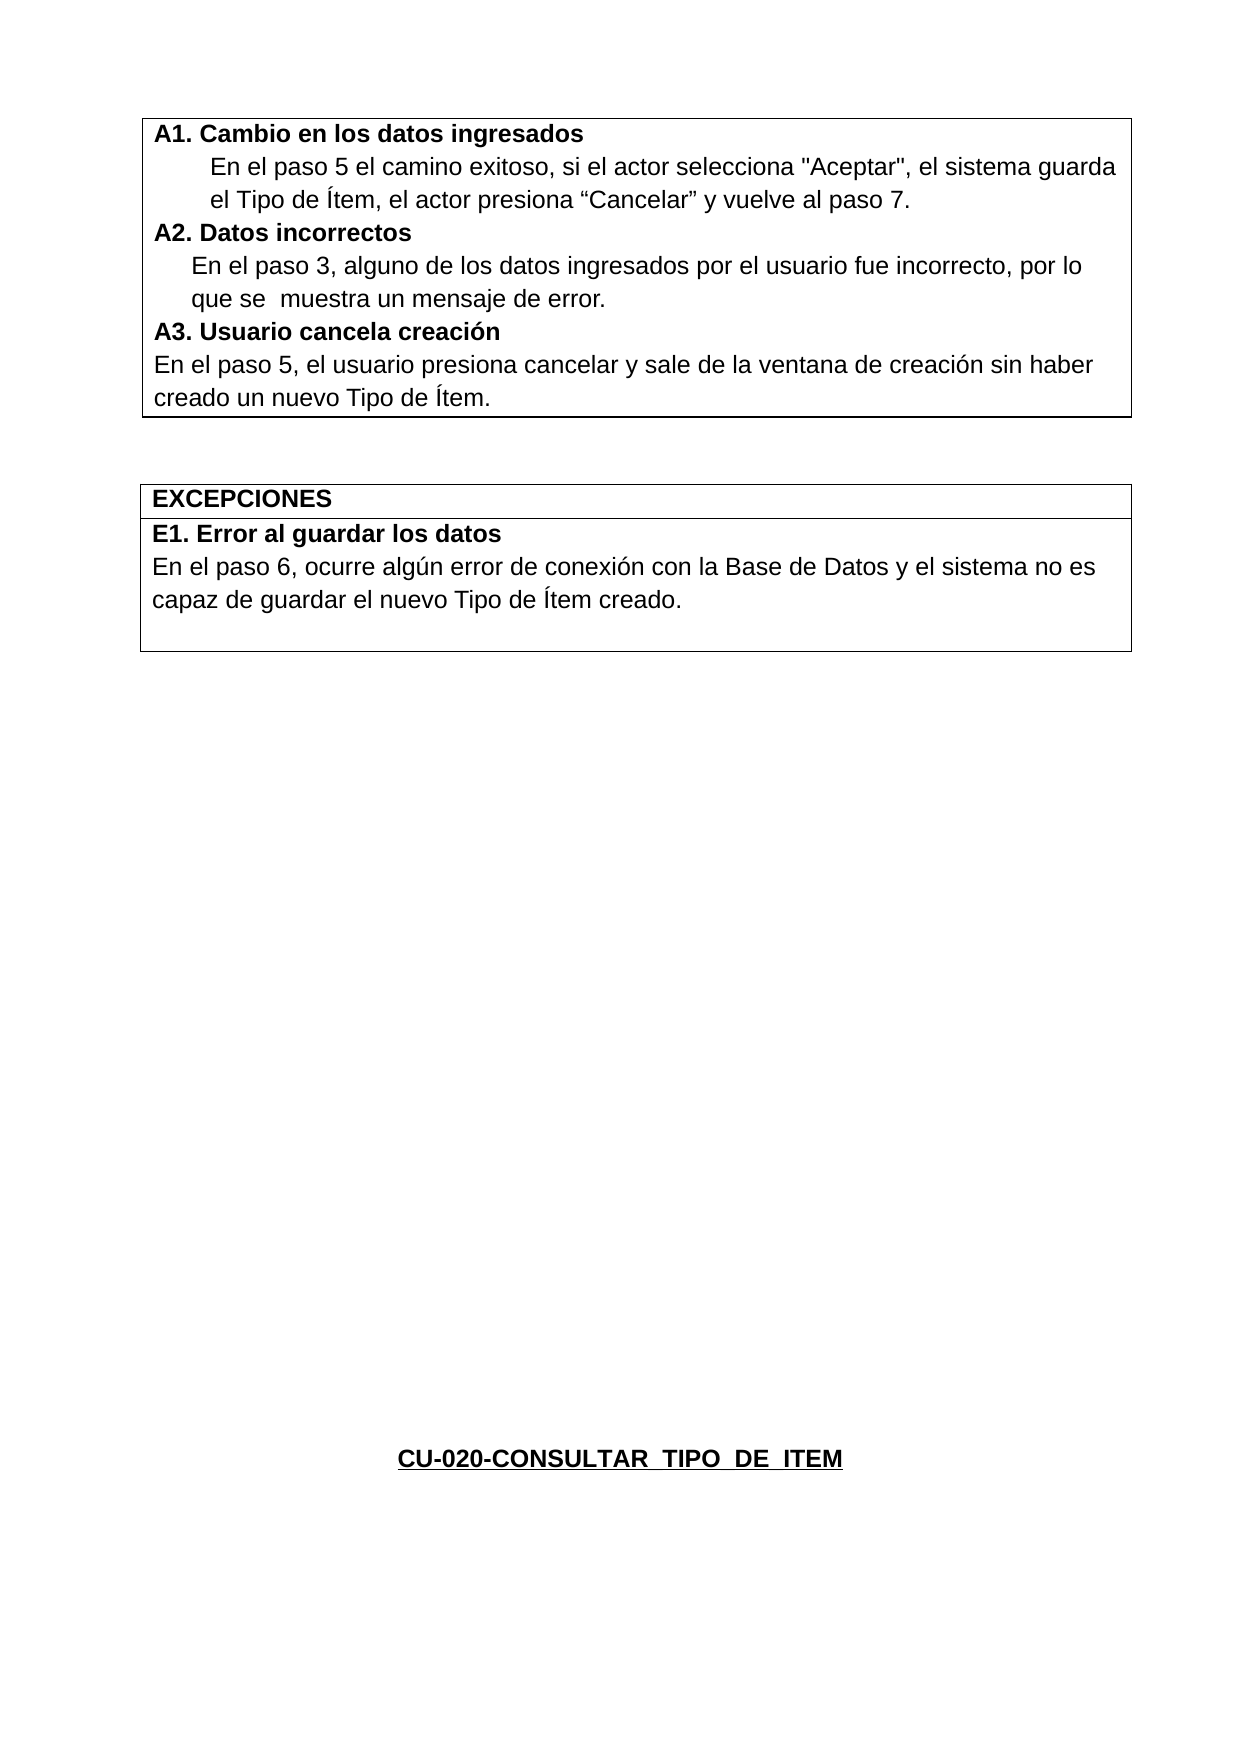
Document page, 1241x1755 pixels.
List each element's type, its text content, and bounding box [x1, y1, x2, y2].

table_header EXCEPCIONES [141, 485, 1131, 517]
table_cell Cambio en los datos ingresados En el paso 5 el camino exitoso, si el actor selecciona "Aceptar", el sistema guarda el Tipo de Ítem, el actor presiona “Cancelar” y vuelve al paso 7. A2. Datos incorrectos En el paso 3, alguno de los datos ingresados por el usuario fue incorrecto, por lo que se muestra un mensaje de error. A3. Usuario cancela creación En el paso 5, el usuario presiona cancelar y sale de la ventana de creación sin haber creado un nuevo Tipo de Ítem. [143, 119, 1131, 416]
table_cell E1. Error al guardar los datos En el paso 6, ocurre algún error de conexión con la Base de Datos y el sistema no es capaz de guardar el nuevo Tipo de Ítem creado. [141, 519, 1131, 651]
text CU-020-CONSULTAR_TIPO_DE_ITEM [118, 1444, 1122, 1473]
